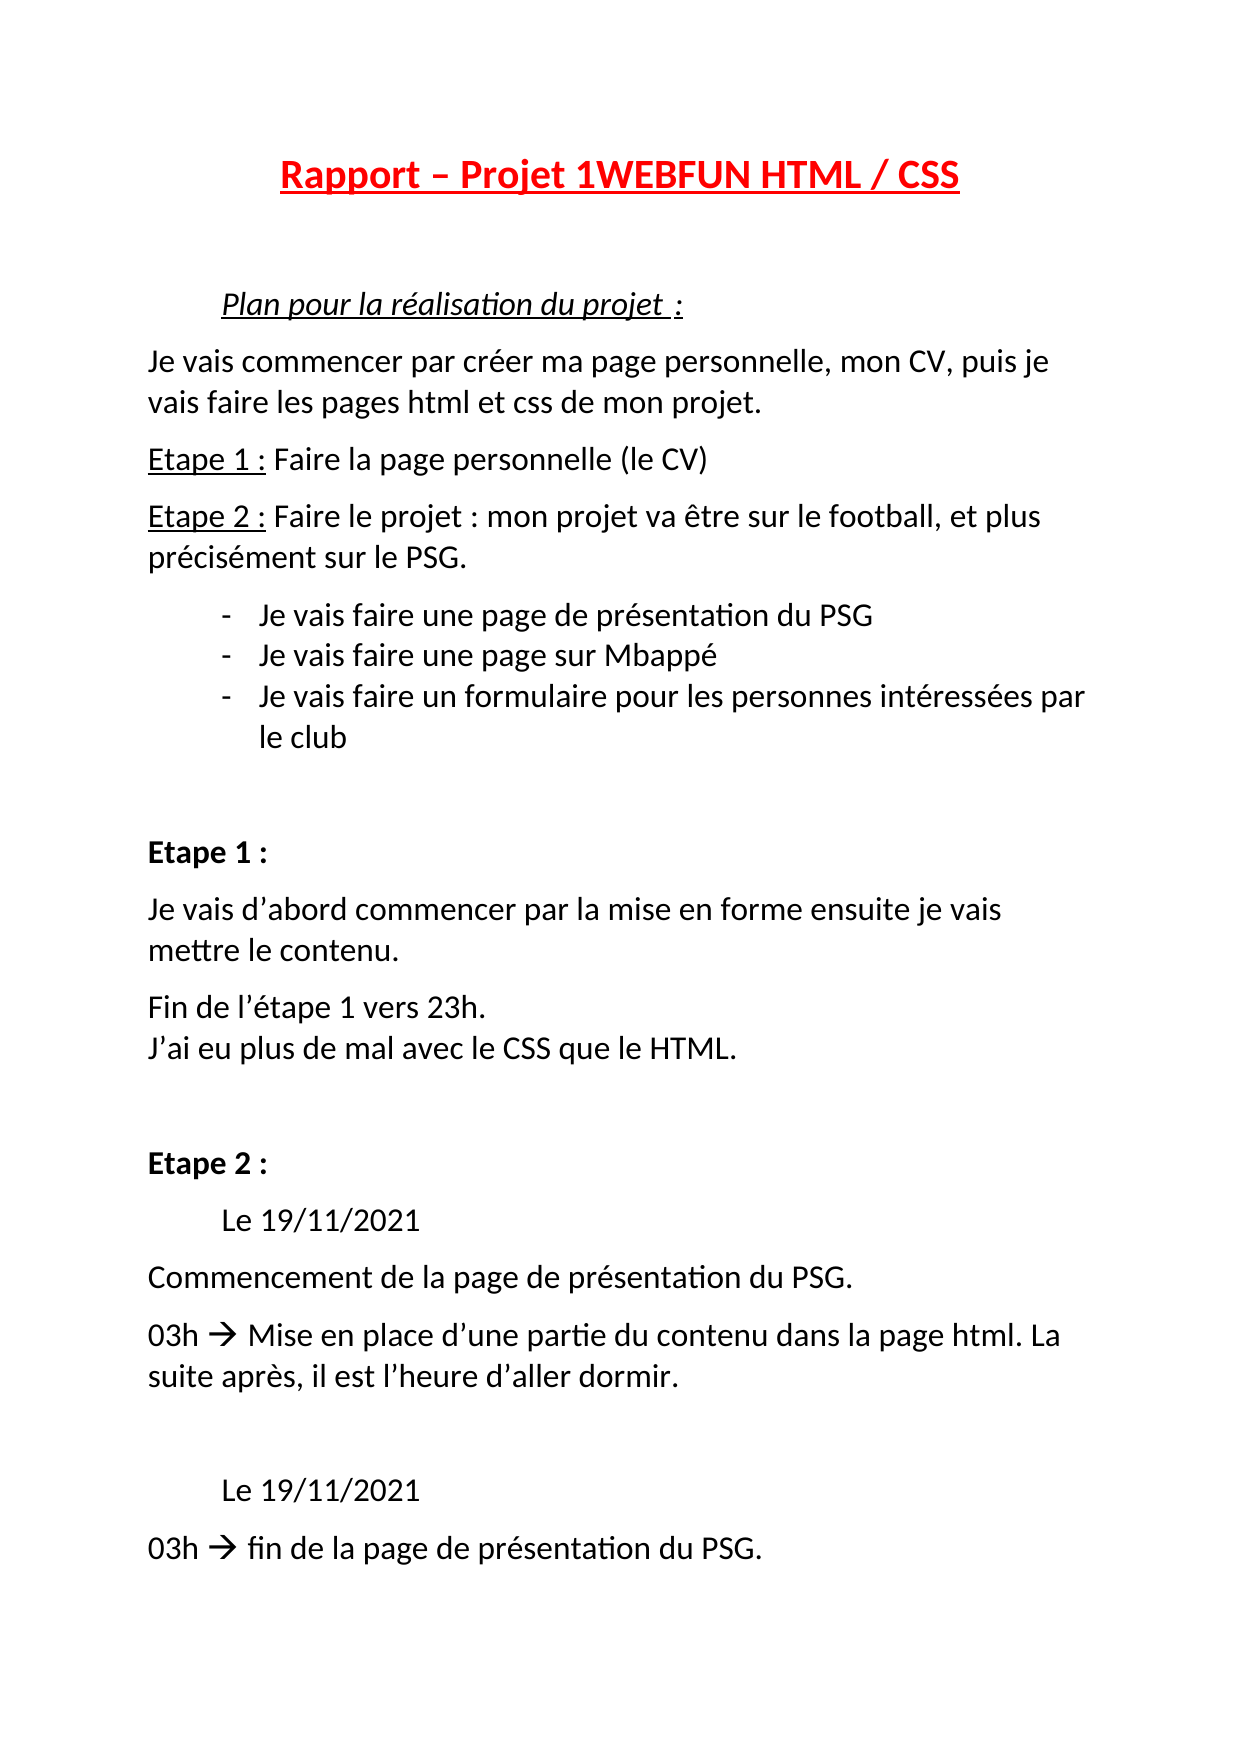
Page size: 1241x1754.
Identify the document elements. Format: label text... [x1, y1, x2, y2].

text Rapport – Projet 1WEBFUN HTML / CSS [148, 148, 1093, 198]
text Plan pour la réalisation du projet : [148, 283, 1093, 323]
text Etape 1 : [148, 831, 1093, 871]
list Je vais faire une page de présentation du PSG [221, 594, 1093, 634]
text 03h  fin de la page de présentation du PSG. [148, 1527, 1093, 1567]
text Etape 2 : [148, 1142, 1093, 1182]
list Je vais faire un formulaire pour les personnes intéressées par le club [221, 675, 1093, 757]
text Etape 1 : Faire la page personnelle (le CV) [148, 438, 1093, 479]
text Le 19/11/2021 [148, 1469, 1093, 1510]
text Fin de l’étape 1 vers 23h. J’ai eu plus de mal avec le CSS que le HTML. [148, 986, 1093, 1068]
text Commencement de la page de présentation du PSG. [148, 1256, 1093, 1297]
text Je vais commencer par créer ma page personnelle, mon CV, puis je vais faire les pages html et css de mon projet. [148, 340, 1093, 421]
text 03h  Mise en place d’une partie du contenu dans la page html. La suite après, il est l’heure d’aller dormir. [148, 1314, 1093, 1395]
text Le 19/11/2021 [148, 1199, 1093, 1240]
text Je vais d’abord commencer par la mise en forme ensuite je vais mettre le contenu. [148, 888, 1093, 969]
list Je vais faire une page sur Mbappé [221, 634, 1093, 675]
text Etape 2 : Faire le projet : mon projet va être sur le football, et plus précisément sur le PSG. [148, 496, 1093, 577]
